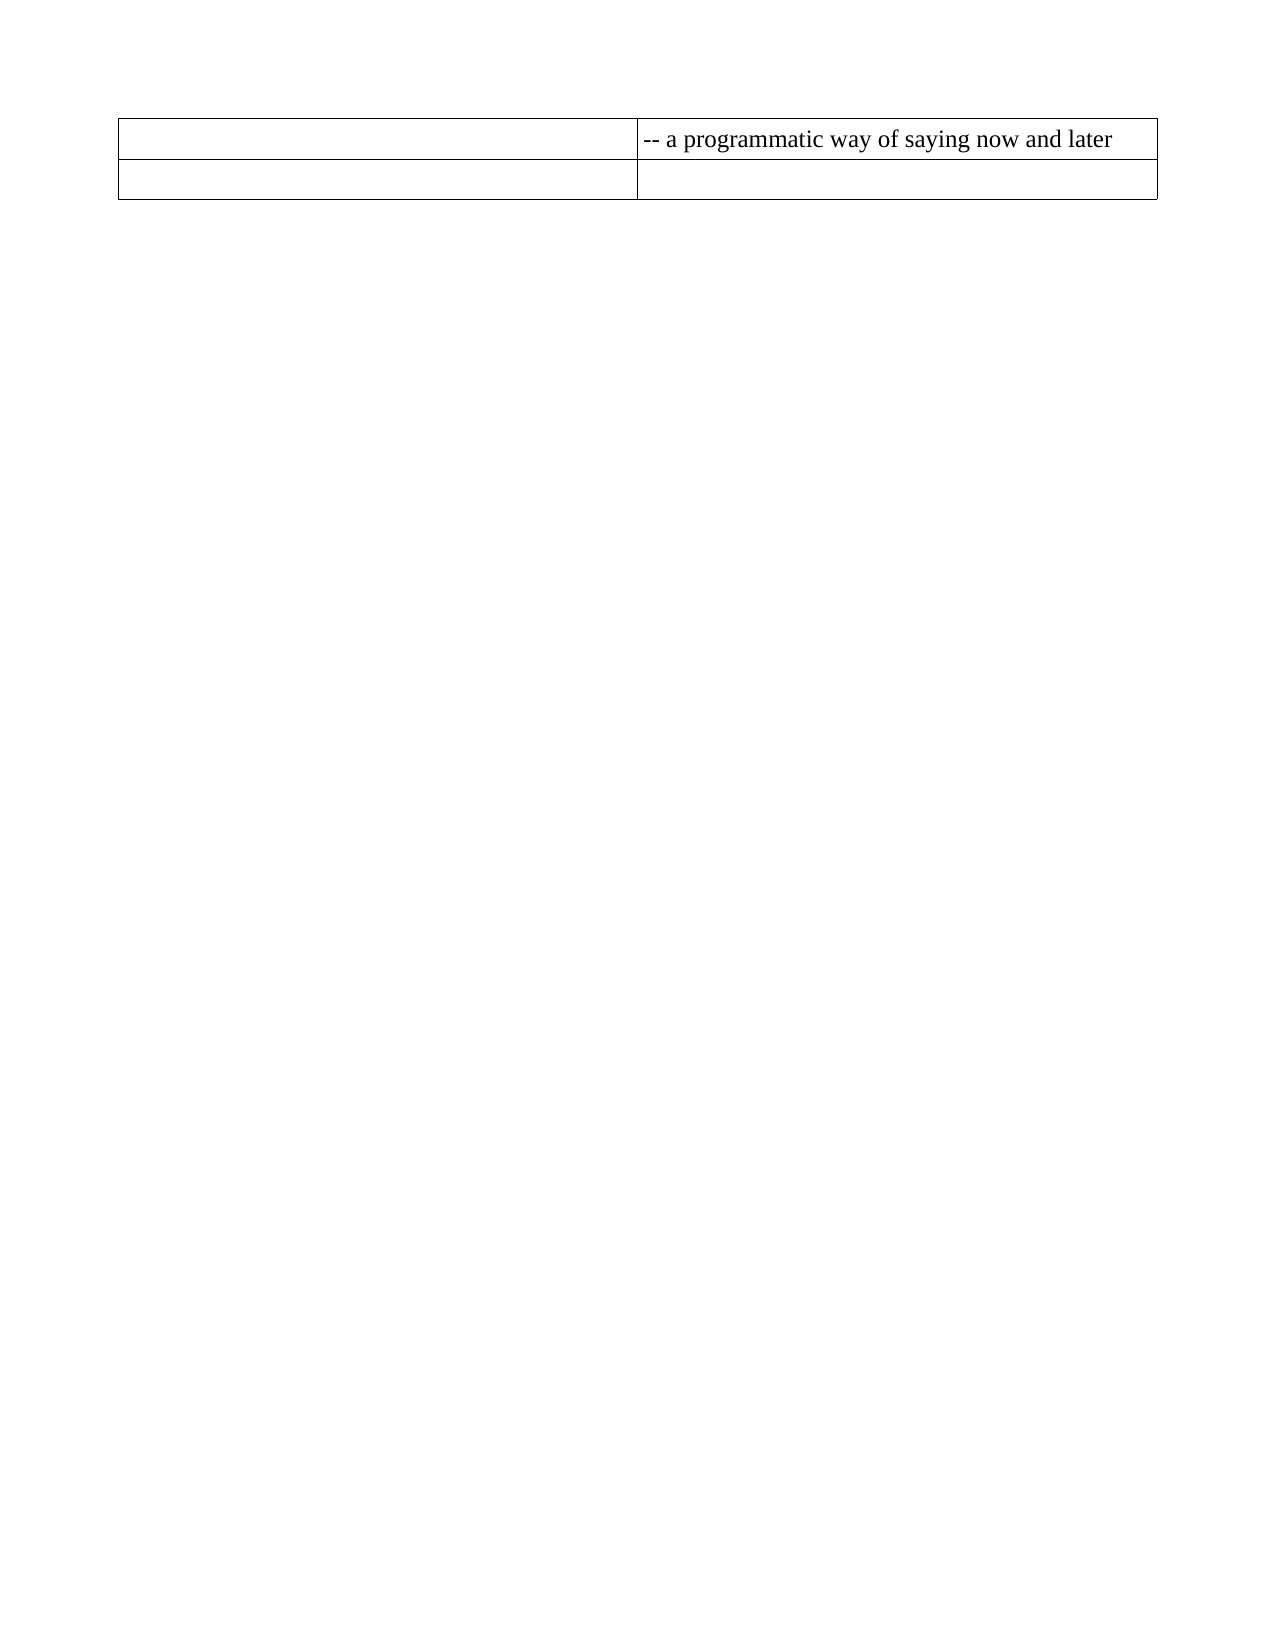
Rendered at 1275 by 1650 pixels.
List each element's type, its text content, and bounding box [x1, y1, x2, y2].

table_cell [119, 160, 637, 199]
table_cell [638, 160, 1157, 199]
table_cell -- a programmatic way of saying now and later [638, 119, 1157, 158]
table_cell [119, 119, 637, 158]
